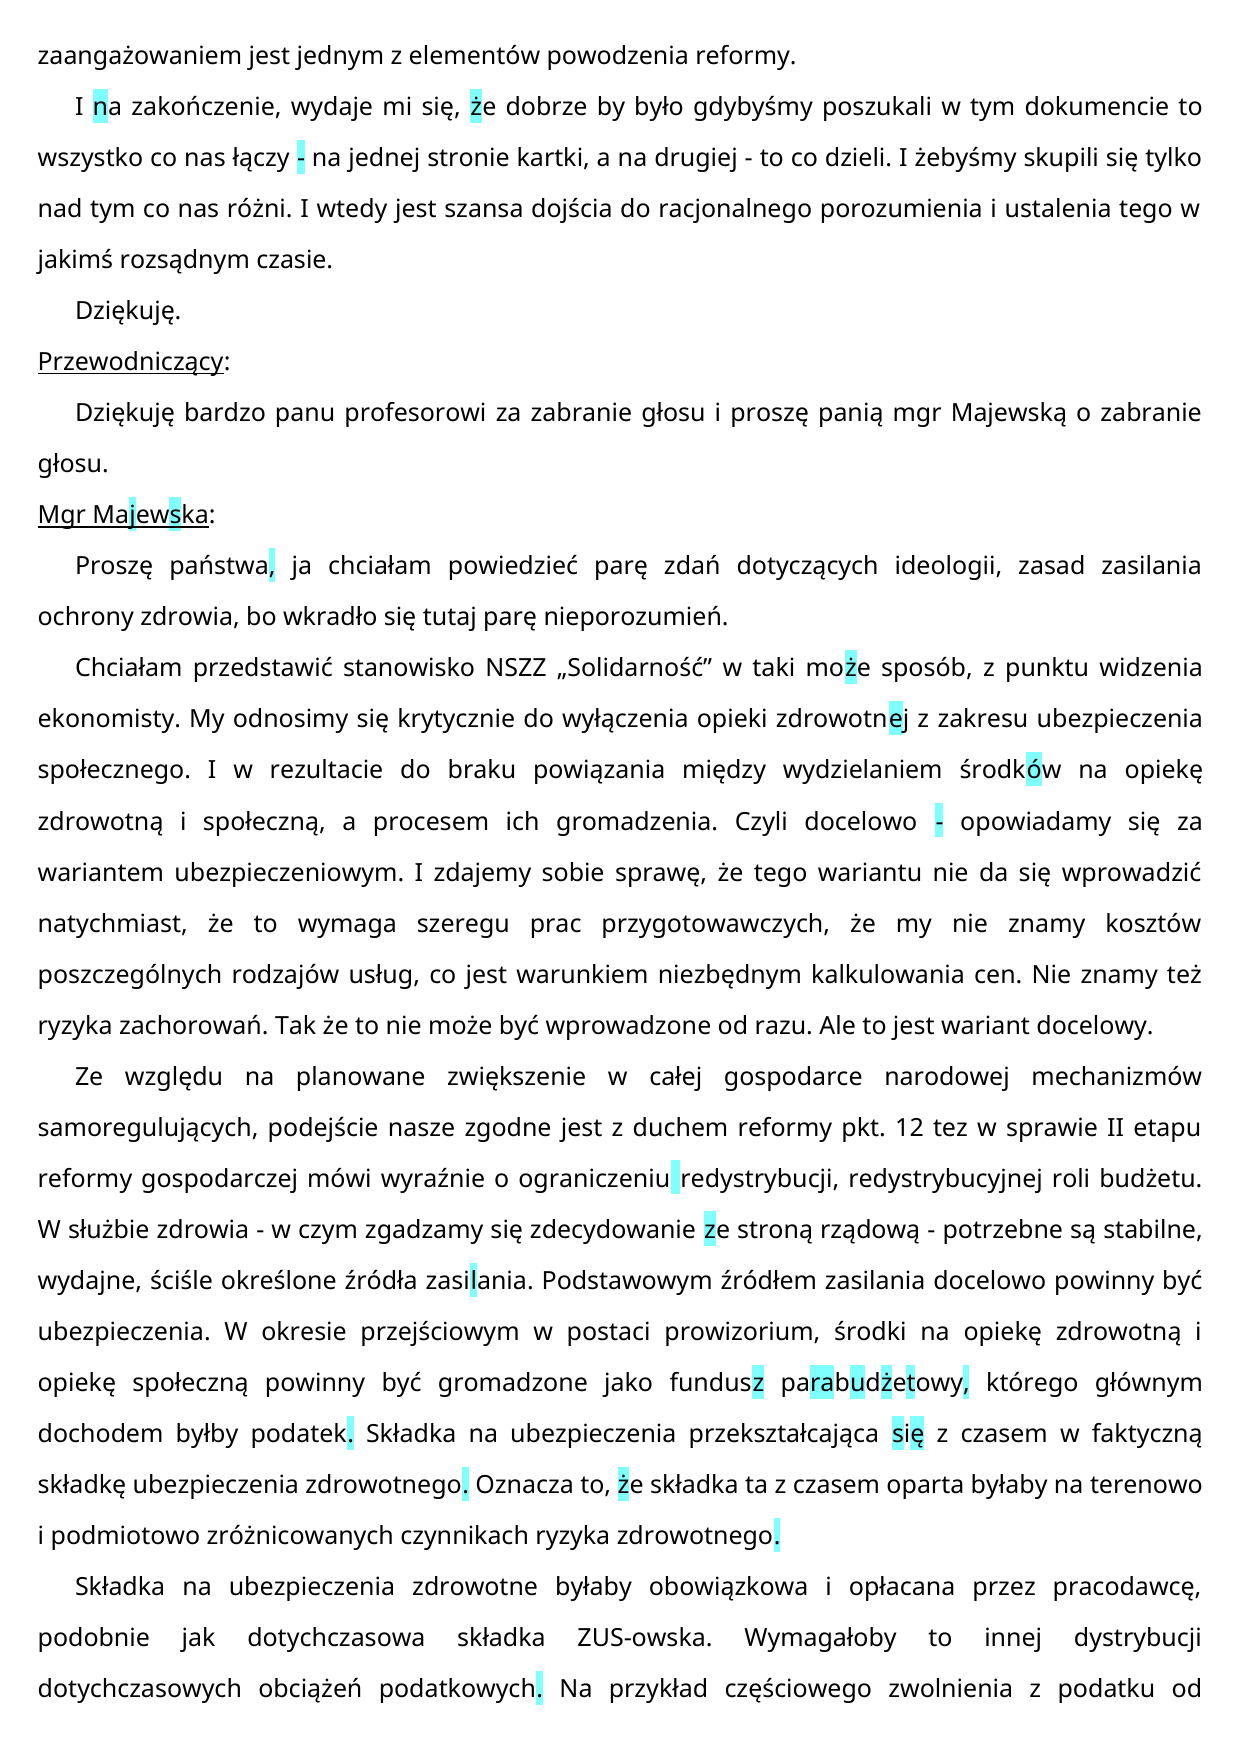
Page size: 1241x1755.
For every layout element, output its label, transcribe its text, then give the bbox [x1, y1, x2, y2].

text Dziękuję bardzo panu profesorowi za zabranie głosu i proszę panią mgr Majewską o zabranie głosu. [37, 395, 1203, 480]
text Składka na ubezpieczenia zdrowotne byłaby obowiązkowa i opłacana przez pracodawcę, podobnie jak dotychczasowa składka ZUS-owska. Wymagałoby to innej dystrybucji dotychczasowych obciążeń podatkowych. Na przykład częściowego zwolnienia z podatku od [37, 1569, 1203, 1705]
text Mgr Majewska: [37, 497, 1203, 531]
text Przewodniczący: [37, 344, 1203, 378]
text Ze względu na planowane zwiększenie w całej gospodarce narodowej mechanizmów samoregulujących, podejście nasze zgodne jest z duchem reformy pkt. 12 tez w sprawie II etapu reformy gospodarczej mówi wyraźnie o ograniczeniu redystrybucji, redystrybucyjnej roli budżetu. W służbie zdrowia - w czym zgadzamy się zdecydowanie ze stroną rządową - potrzebne są stabilne, wydajne, ściśle określone źródła zasilania. Podstawowym źródłem zasilania docelowo powinny być ubezpieczenia. W okresie przejściowym w postaci prowizorium, środki na opiekę zdrowotną i opiekę społeczną powinny być gromadzone jako fundusz parabudżetowy, którego głównym dochodem byłby podatek. Składka na ubezpieczenia przekształcająca się z czasem w faktyczną składkę ubezpieczenia zdrowotnego. Oznacza to, że składka ta z czasem oparta byłaby na terenowo i podmiotowo zróżnicowanych czynnikach ryzyka zdrowotnego. [37, 1058, 1203, 1552]
text Dziękuję. [37, 293, 1203, 327]
text zaangażowaniem jest jednym z elementów powodzenia reformy. [37, 37, 1203, 72]
text I na zakończenie, wydaje mi się, że dobrze by było gdybyśmy poszukali w tym dokumencie to wszystko co nas łączy - na jednej stronie kartki, a na drugiej - to co dzieli. I żebyśmy skupili się tylko nad tym co nas różni. I wtedy jest szansa dojścia do racjonalnego porozumienia i ustalenia tego w jakimś rozsądnym czasie. [37, 88, 1203, 276]
text Chciałam przedstawić stanowisko NSZZ „Solidarność” w taki może sposób, z punktu widzenia ekonomisty. My odnosimy się krytycznie do wyłączenia opieki zdrowotnej z zakresu ubezpieczenia społecznego. I w rezultacie do braku powiązania między wydzielaniem środków na opiekę zdrowotną i społeczną, a procesem ich gromadzenia. Czyli docelowo - opowiadamy się za wariantem ubezpieczeniowym. I zdajemy sobie sprawę, że tego wariantu nie da się wprowadzić natychmiast, że to wymaga szeregu prac przygotowawczych, że my nie znamy kosztów poszczególnych rodzajów usług, co jest warunkiem niezbędnym kalkulowania cen. Nie znamy też ryzyka zachorowań. Tak że to nie może być wprowadzone od razu. Ale to jest wariant docelowy. [37, 650, 1203, 1041]
text Proszę państwa, ja chciałam powiedzieć parę zdań dotyczących ideologii, zasad zasilania ochrony zdrowia, bo wkradło się tutaj parę nieporozumień. [37, 548, 1203, 633]
